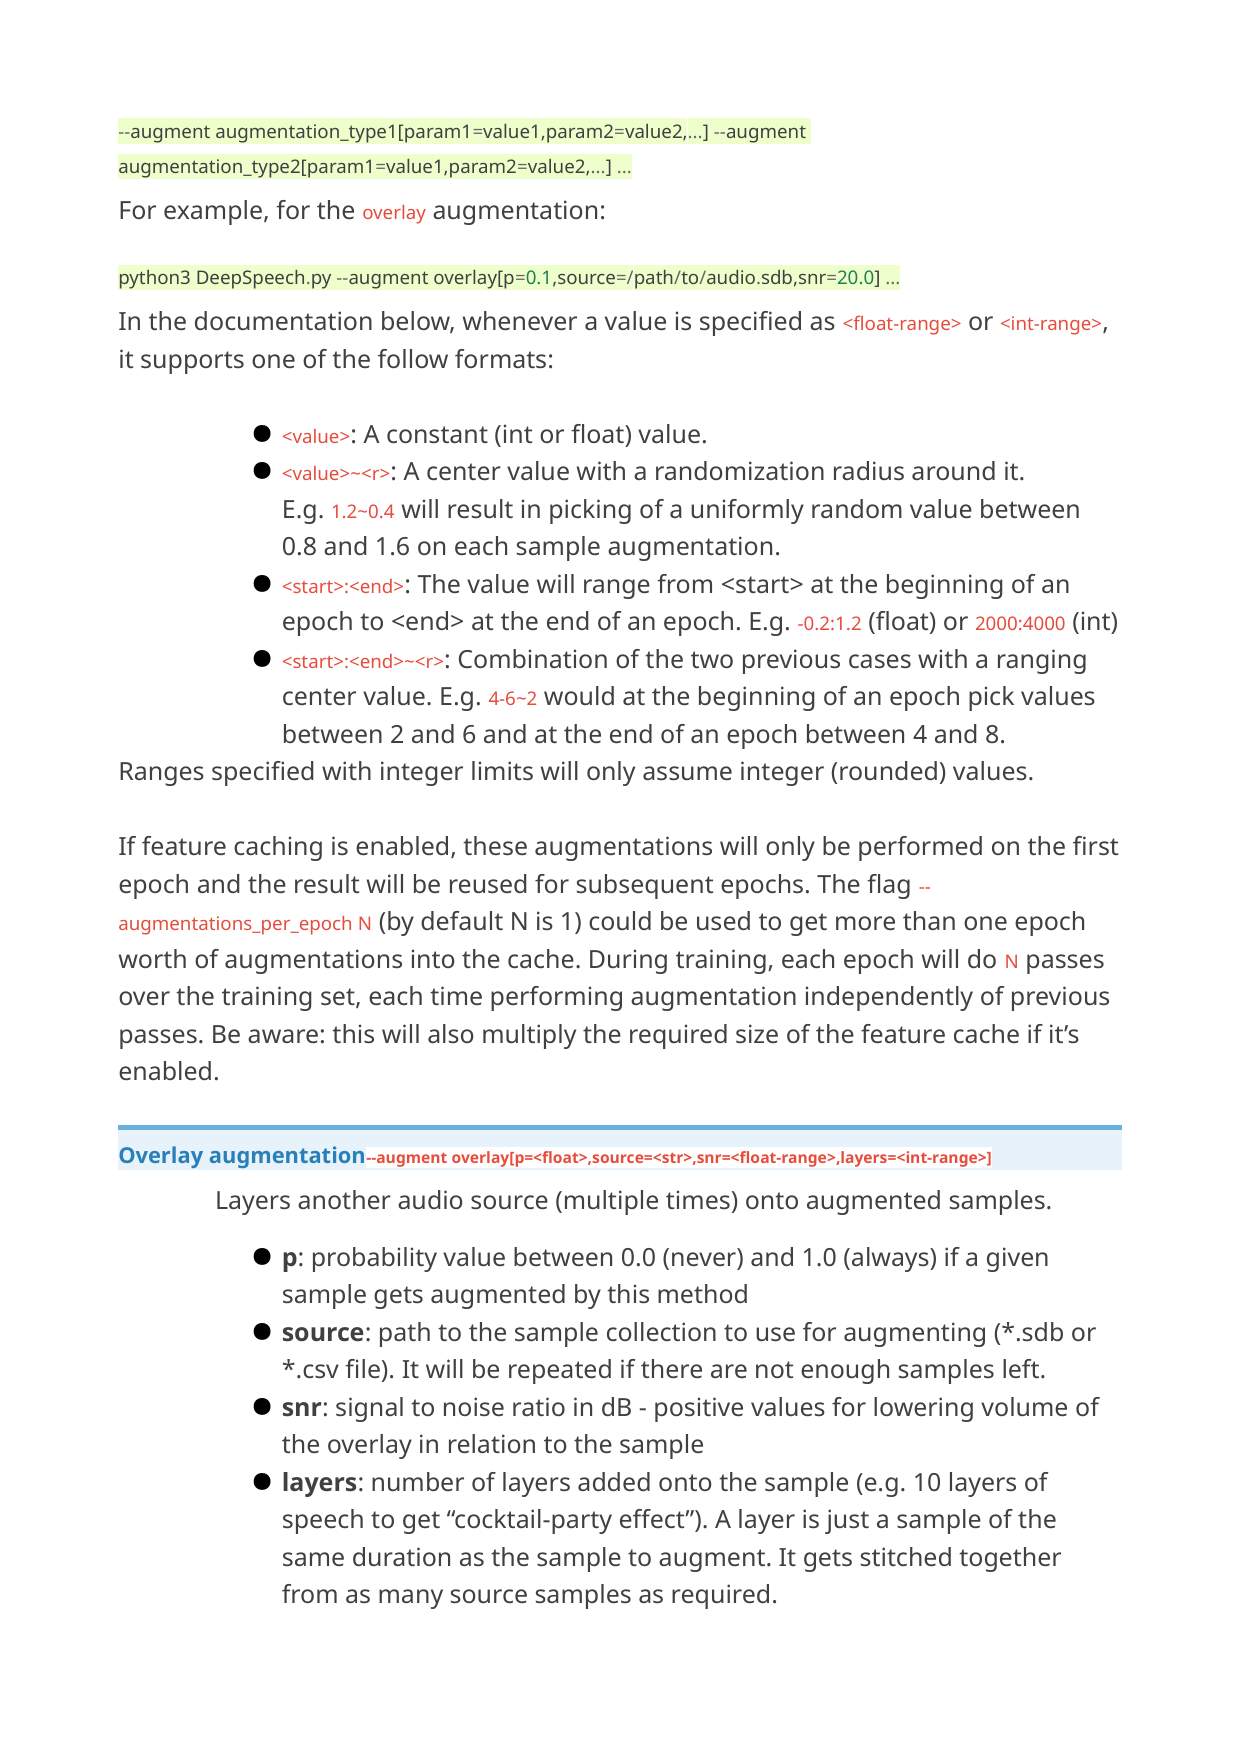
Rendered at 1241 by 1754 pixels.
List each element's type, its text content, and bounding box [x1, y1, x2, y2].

text In the documentation below, whenever a value is specified as <float-range> or <int-range>, it supports one of the follow formats: [118, 300, 1122, 375]
list Layers another audio source (multiple times) onto augmented samples. [215, 1179, 1122, 1217]
text --augment augmentation_type1[param1=value1,param2=value2,...] --augment augmentation_type2[param1=value1,param2=value2,...] ... [118, 118, 1122, 179]
text Ranges specified with integer limits will only assume integer (rounded) values. [118, 750, 1122, 788]
list snr: signal to noise ratio in dB - positive values for lowering volume of the overlay in relation to the sample [252, 1386, 1122, 1461]
text If feature caching is enabled, these augmentations will only be performed on the first epoch and the result will be reused for subsequent epochs. The flag --augmentations_per_epoch N (by default N is 1) could be used to get more than one epoch worth of augmentations into the cache. During training, each epoch will do N passes over the training set, each time performing augmentation independently of previous passes. Be aware: this will also multiply the required size of the feature cache if it’s enabled. [118, 825, 1122, 1088]
list source: path to the sample collection to use for augmenting (*.sdb or *.csv file). It will be repeated if there are not enough samples left. [252, 1311, 1122, 1386]
list layers: number of layers added onto the sample (e.g. 10 layers of speech to get “cocktail-party effect”). A layer is just a sample of the same duration as the sample to augment. It gets stitched together from as many source samples as required. [252, 1461, 1122, 1611]
list <start>:<end>~<r>: Combination of the two previous cases with a ranging center value. E.g. 4-6~2 would at the beginning of an epoch pick values between 2 and 6 and at the end of an epoch between 4 and 8. [252, 638, 1122, 750]
list <start>:<end>: The value will range from <start> at the beginning of an epoch to <end> at the end of an epoch. E.g. -0.2:1.2 (float) or 2000:4000 (int) [252, 563, 1122, 638]
subtitle Overlay augmentation--augment overlay[p=<float>,source=<str>,snr=<float-range>,layers=<int-range>] [118, 1130, 1122, 1170]
list <value>~<r>: A center value with a randomization radius around it. E.g. 1.2~0.4 will result in picking of a uniformly random value between 0.8 and 1.6 on each sample augmentation. [252, 450, 1122, 563]
text For example, for the overlay augmentation: [118, 189, 1122, 227]
text python3 DeepSpeech.py --augment overlay[p=0.1,source=/path/to/audio.sdb,snr=20.0] ... [118, 264, 1122, 290]
list p: probability value between 0.0 (never) and 1.0 (always) if a given sample gets augmented by this method [252, 1236, 1122, 1311]
list <value>: A constant (int or float) value. [252, 413, 1122, 450]
